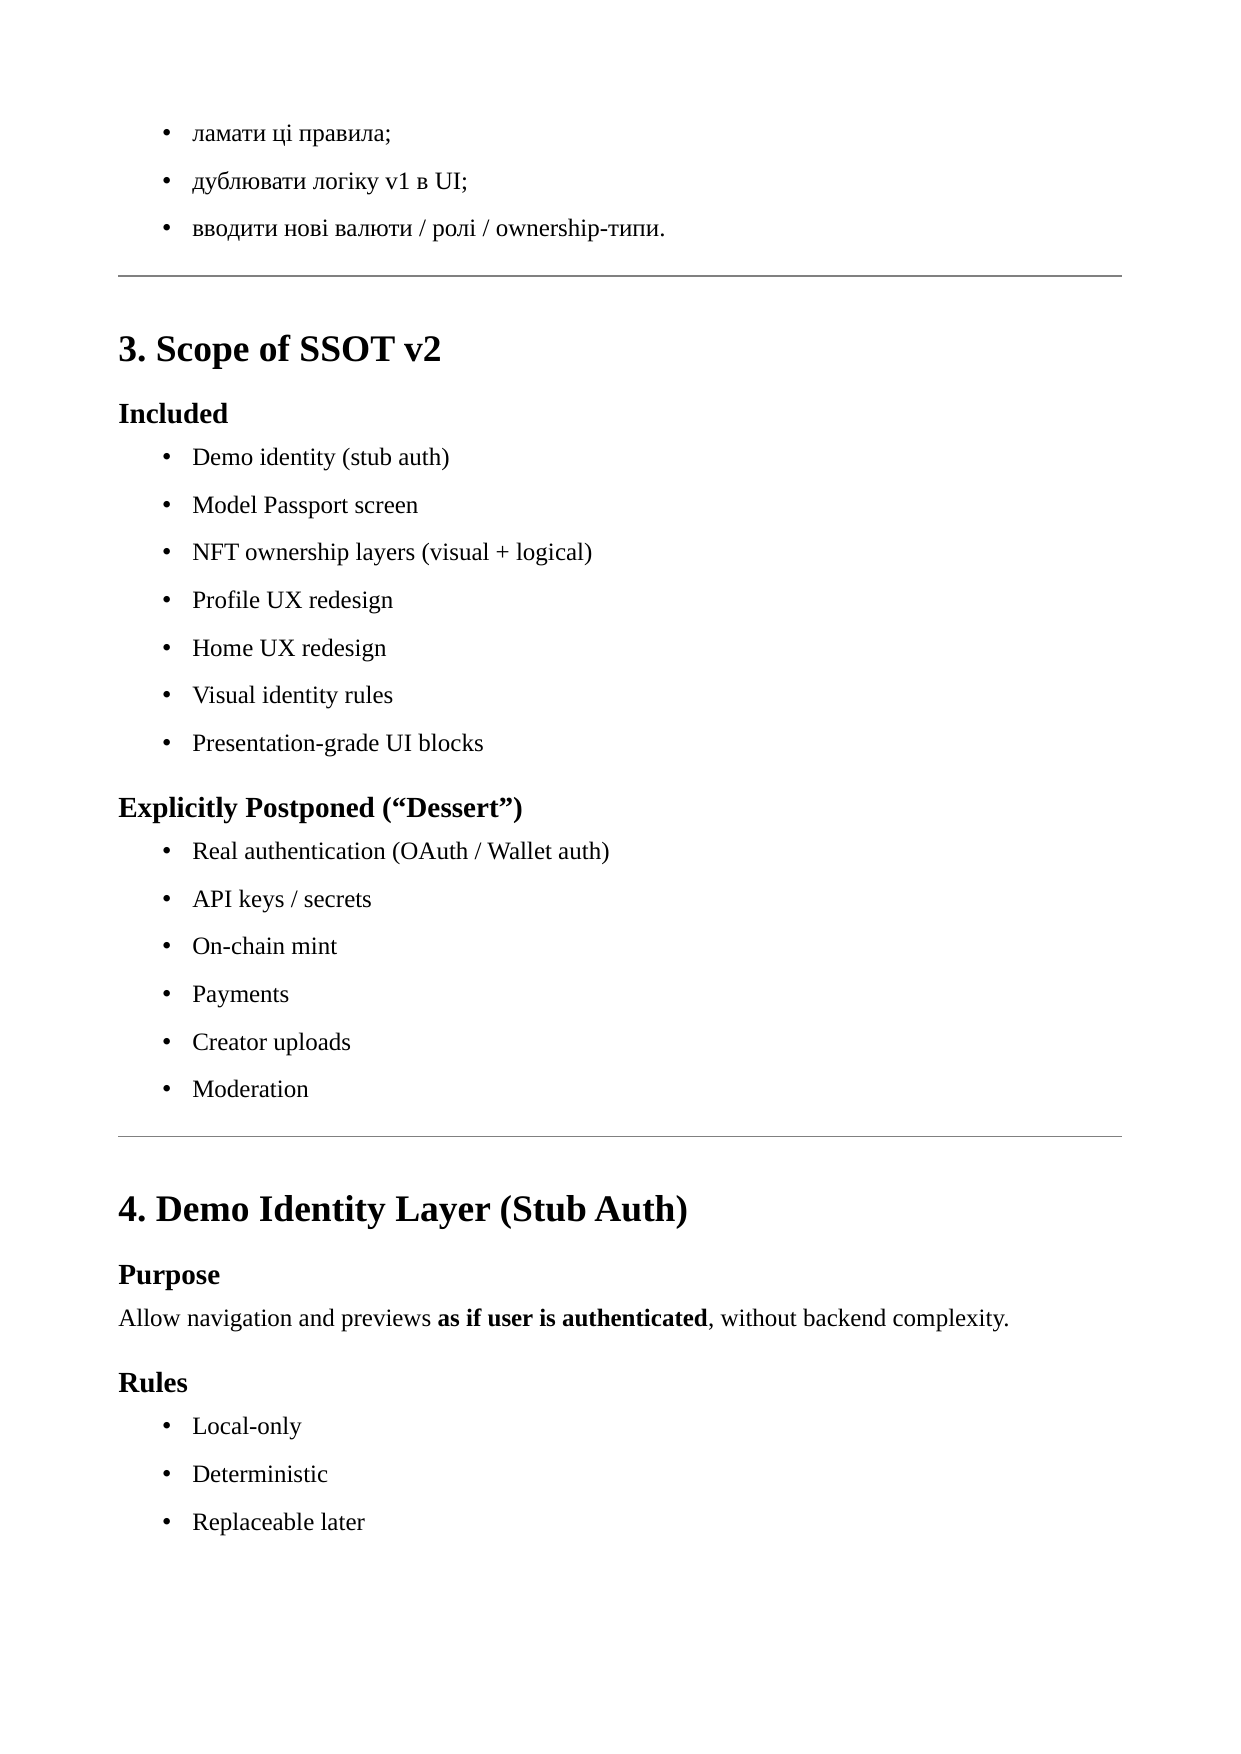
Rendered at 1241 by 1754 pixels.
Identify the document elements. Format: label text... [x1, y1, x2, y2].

list дублювати логіку v1 в UI; [162, 166, 1122, 194]
list Demo identity (stub auth) [162, 442, 1122, 471]
list Profile UX redesign [162, 585, 1122, 614]
subtitle Rules [118, 1365, 1122, 1399]
list Model Passport screen [162, 490, 1122, 519]
list Visual identity rules [162, 680, 1122, 709]
list API keys / secrets [162, 884, 1122, 912]
list Replaceable later [162, 1507, 1122, 1535]
list ламати ці правила; [162, 118, 1122, 147]
subtitle Explicitly Postponed (“Dessert”) [118, 790, 1122, 824]
list Real authentication (OAuth / Wallet auth) [162, 836, 1122, 865]
list Creator uploads [162, 1027, 1122, 1055]
list Payments [162, 979, 1122, 1008]
text Allow navigation and previews as if user is authenticated, without backend complexity. [118, 1303, 1122, 1332]
list вводити нові валюти / ролі / ownership-типи. [162, 213, 1122, 242]
list Moderation [162, 1074, 1122, 1103]
list Deterministic [162, 1459, 1122, 1488]
subtitle 3. Scope of SSOT v2 [118, 326, 1122, 369]
subtitle 4. Demo Identity Layer (Stub Auth) [118, 1187, 1122, 1230]
list On-chain mint [162, 931, 1122, 960]
list Home UX redesign [162, 633, 1122, 661]
list Local-only [162, 1411, 1122, 1440]
list NFT ownership layers (visual + logical) [162, 537, 1122, 566]
subtitle Purpose [118, 1257, 1122, 1291]
subtitle Included [118, 396, 1122, 430]
list Presentation-grade UI blocks [162, 728, 1122, 757]
